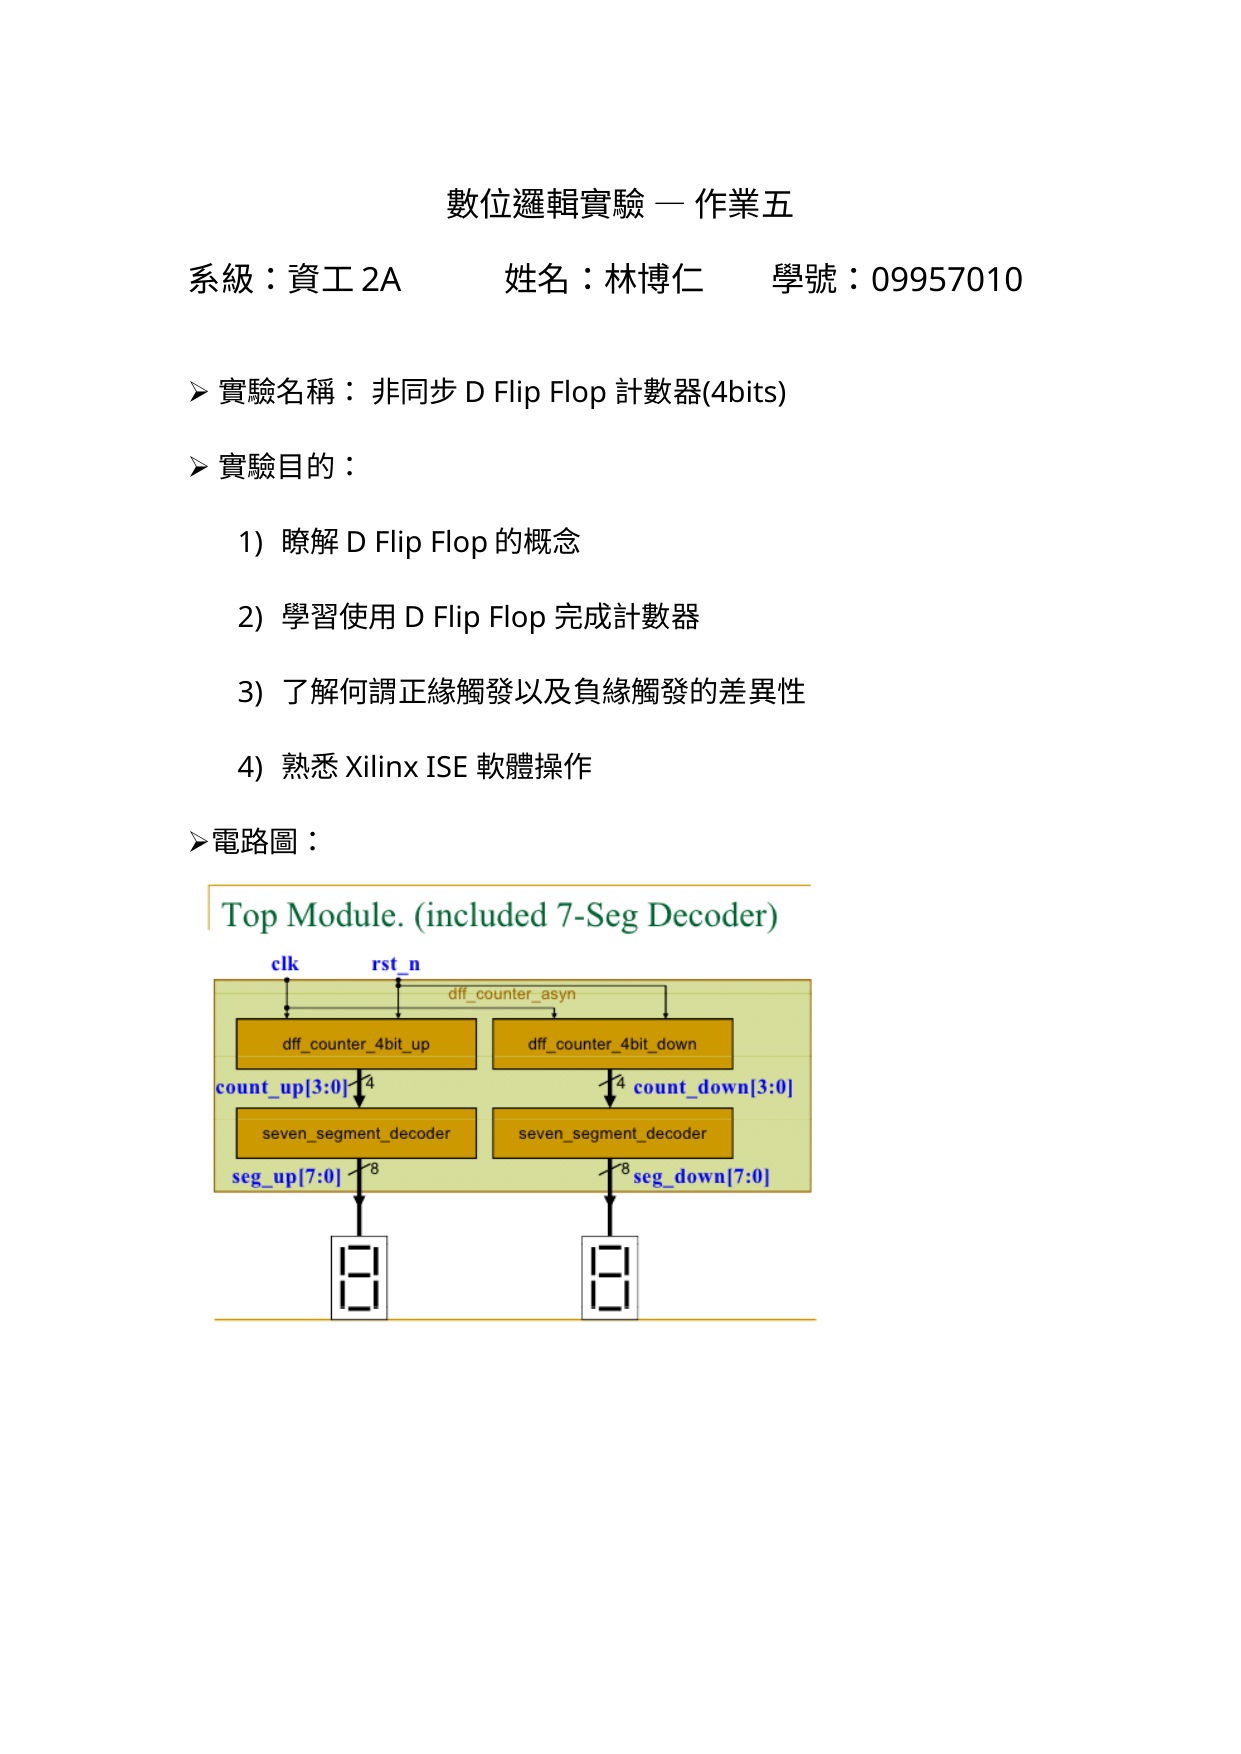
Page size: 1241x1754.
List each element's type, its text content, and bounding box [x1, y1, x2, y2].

list 瞭解D Flip Flop的概念 [237, 502, 1053, 577]
text 系級：資工2A 姓名：林博仁 學號：09957010 [187, 239, 1053, 314]
text 電路圖： [187, 802, 1053, 877]
list 了解何謂正緣觸發以及負緣觸發的差異性 [237, 652, 1053, 727]
text  實驗名稱： 非同步D Flip Flop 計數器(4bits) [187, 352, 1053, 427]
picture [205, 881, 817, 1324]
list 學習使用D Flip Flop 完成計數器 [237, 577, 1053, 652]
text 數位邏輯實驗 — 作業五 [187, 164, 1053, 239]
text  實驗目的： [187, 427, 1053, 502]
list 熟悉Xilinx ISE 軟體操作 [237, 727, 1053, 802]
